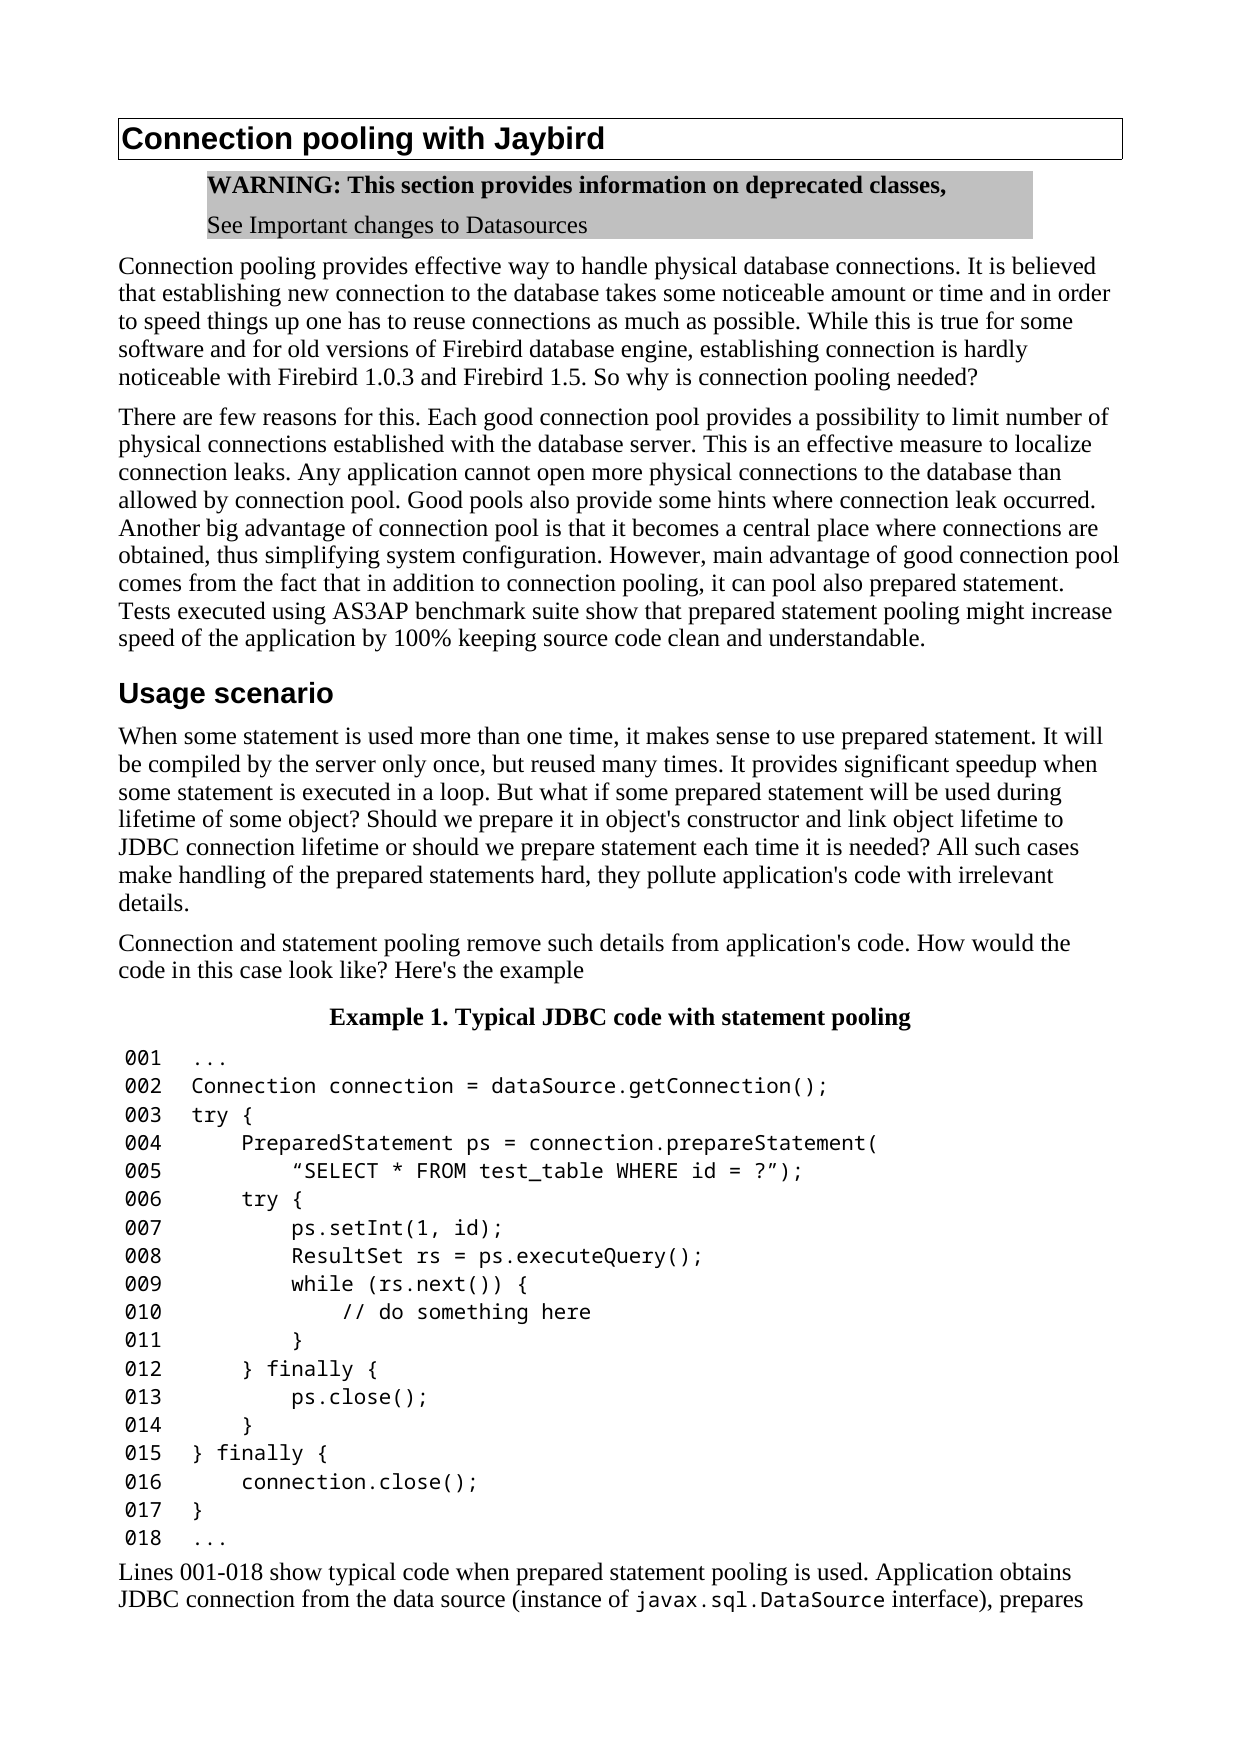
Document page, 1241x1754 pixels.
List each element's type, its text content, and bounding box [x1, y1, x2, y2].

table_cell ... Connection connection = dataSource.getConnection(); try { PreparedStatement ps = connection.prepareStatement( “SELECT * FROM test_table WHERE id = ?”); try { ps.setInt(1, id); ResultSet rs = ps.executeQuery(); while (rs.next()) { // do something here } } finally { ps.close(); } } finally { connection.close(); } ... [185, 1037, 1122, 1558]
text WARNING: This section provides information on deprecated classes, [207, 171, 1033, 199]
text Connection and statement pooling remove such details from application's code. How would the code in this case look like? Here's the example [118, 929, 1122, 984]
text Lines 001-018 show typical code when prepared statement pooling is used. Application obtains JDBC connection from the data source (instance of javax.sql.DataSource interface), prepares [118, 1558, 1122, 1614]
subtitle Usage scenario [118, 677, 1122, 710]
text See Important changes to Datasources [207, 212, 1033, 239]
text Connection pooling provides effective way to handle physical database connections. It is believed that establishing new connection to the database takes some noticeable amount or time and in order to speed things up one has to reuse connections as much as possible. While this is true for some software and for old versions of Firebird database engine, establishing connection is hardly noticeable with Firebird 1.0.3 and Firebird 1.5. So why is connection pooling needed? [118, 252, 1122, 390]
text There are few reasons for this. Each good connection pool provides a possibility to limit number of physical connections established with the database server. This is an effective measure to localize connection leaks. Any application cannot open more physical connections to the database than allowed by connection pool. Good pools also provide some hints where connection leak occurred. Another big advantage of connection pool is that it becomes a central place where connections are obtained, thus simplifying system configuration. However, main advantage of good connection pool comes from the fact that in addition to connection pooling, it can pool also prepared statement. Tests executed using AS3AP benchmark suite show that prepared statement pooling might increase speed of the application by 100% keeping source code clean and understandable. [118, 403, 1122, 652]
table_cell 001 002 003 004 005 006 007 008 009 010 011 012 013 014 015 016 017 018 [118, 1037, 185, 1558]
subtitle Connection pooling with Jaybird [119, 119, 1122, 159]
text When some statement is used more than one time, it makes sense to use prepared statement. It will be compiled by the server only once, but reused many times. It provides significant speedup when some statement is executed in a loop. But what if some prepared statement will be used during lifetime of some object? Should we prepare it in object's constructor and link object lifetime to JDBC connection lifetime or should we prepare statement each time it is needed? All such cases make handling of the prepared statements hard, they pollute application's code with irrelevant details. [118, 722, 1122, 916]
table_header Example 1. Typical JDBC code with statement pooling [118, 997, 1122, 1037]
